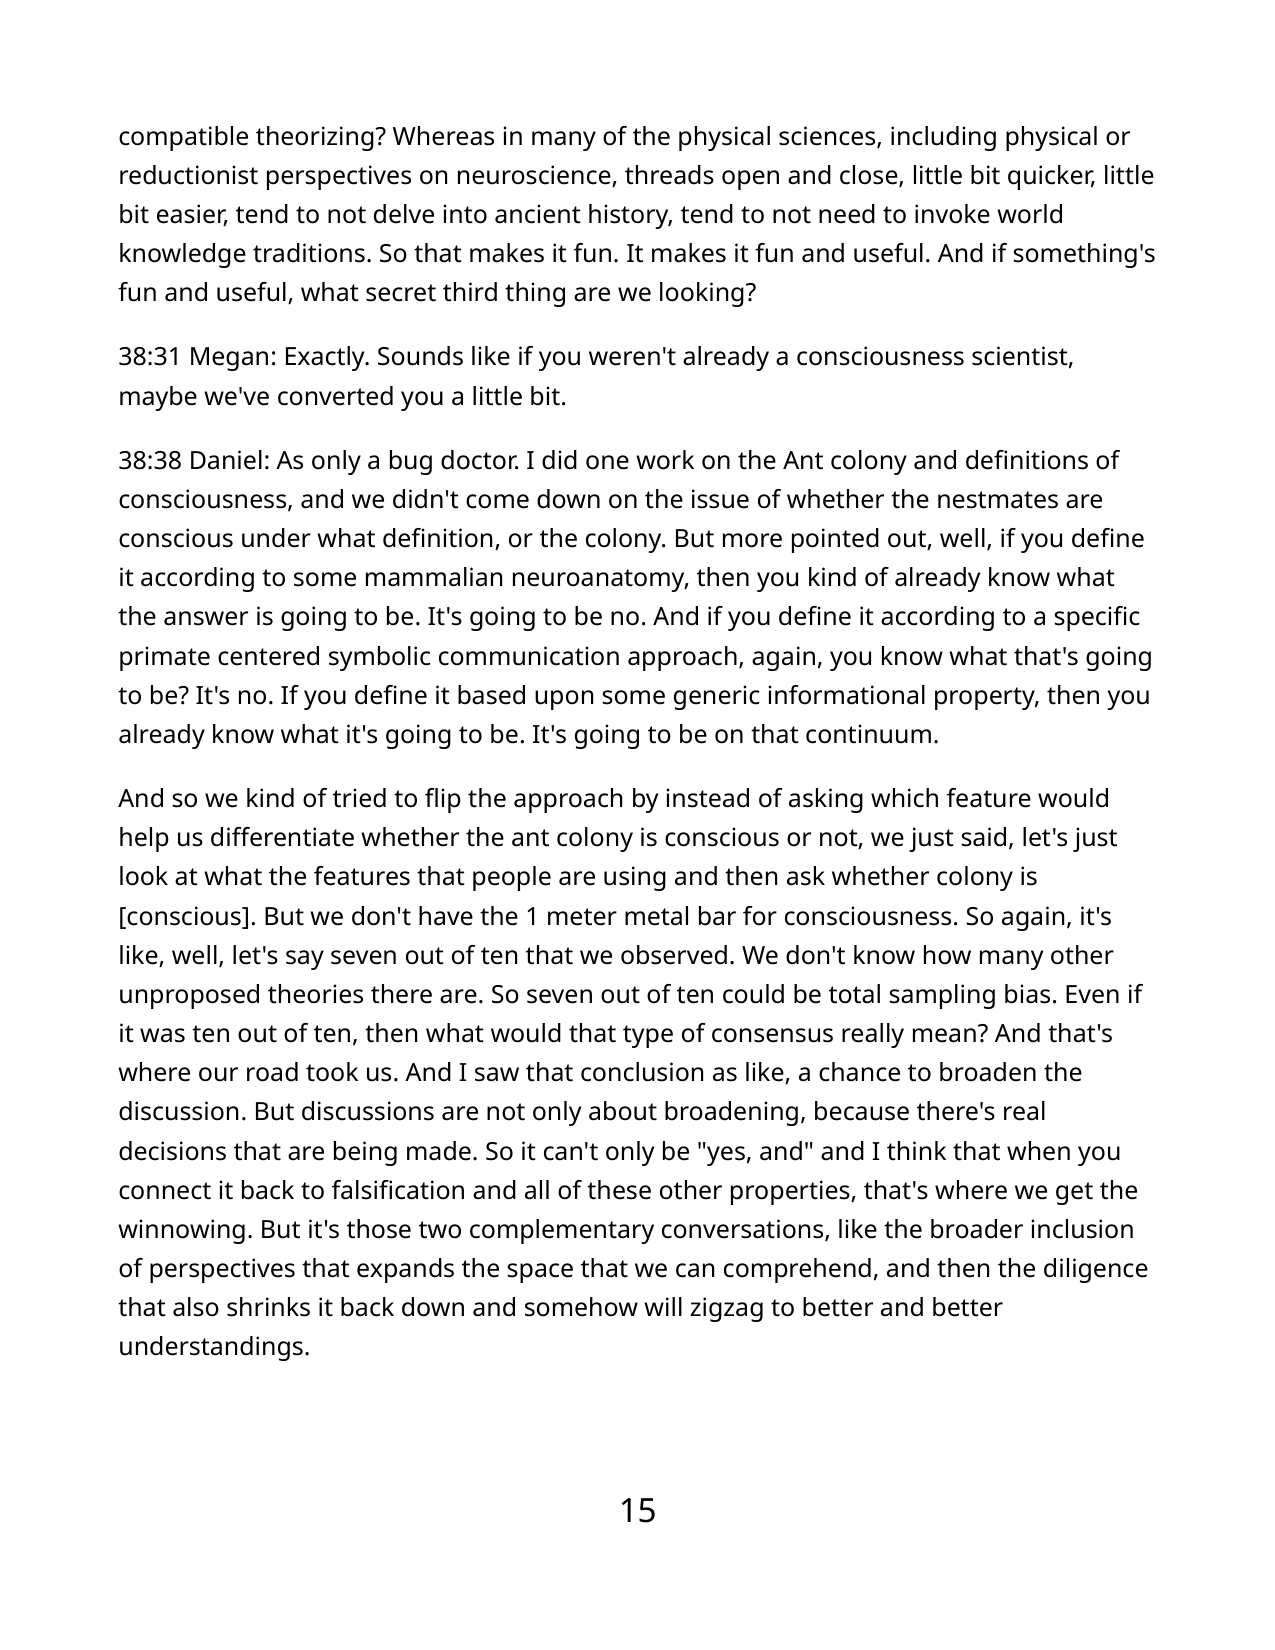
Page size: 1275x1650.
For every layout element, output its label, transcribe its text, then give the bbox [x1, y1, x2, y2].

text 38:38 Daniel: As only a bug doctor. I did one work on the Ant colony and definitions of consciousness, and we didn't come down on the issue of whether the nestmates are conscious under what definition, or the colony. But more pointed out, well, if you define it according to some mammalian neuroanatomy, then you kind of already know what the answer is going to be. It's going to be no. And if you define it according to a specific primate centered symbolic communication approach, again, you know what that's going to be? It's no. If you define it based upon some generic informational property, then you already know what it's going to be. It's going to be on that continuum. [118, 442, 1157, 751]
text compatible theorizing? Whereas in many of the physical sciences, including physical or reductionist perspectives on neuroscience, threads open and close, little bit quicker, little bit easier, tend to not delve into ancient history, tend to not need to invoke world knowledge traditions. So that makes it fun. It makes it fun and useful. And if something's fun and useful, what secret third thing are we looking? [118, 118, 1157, 309]
text 38:31 Megan: Exactly. Sounds like if you weren't already a consciousness scientist, maybe we've converted you a little bit. [118, 339, 1157, 412]
text And so we kind of tried to flip the approach by instead of asking which feature would help us differentiate whether the ant colony is conscious or not, we just said, let's just look at what the features that people are using and then ask whether colony is [conscious]. But we don't have the 1 meter metal bar for consciousness. So again, it's like, well, let's say seven out of ten that we observed. We don't know how many other unproposed theories there are. So seven out of ten could be total sampling bias. Even if it was ten out of ten, then what would that type of consensus really mean? And that's where our road took us. And I saw that conclusion as like, a chance to broaden the discussion. But discussions are not only about broadening, because there's real decisions that are being made. So it can't only be "yes, and" and I think that when you connect it back to falsification and all of these other properties, that's where we get the winnowing. But it's those two complementary conversations, like the broader inclusion of perspectives that expands the space that we can comprehend, and then the diligence that also shrinks it back down and somehow will zigzag to better and better understandings. [118, 781, 1157, 1363]
